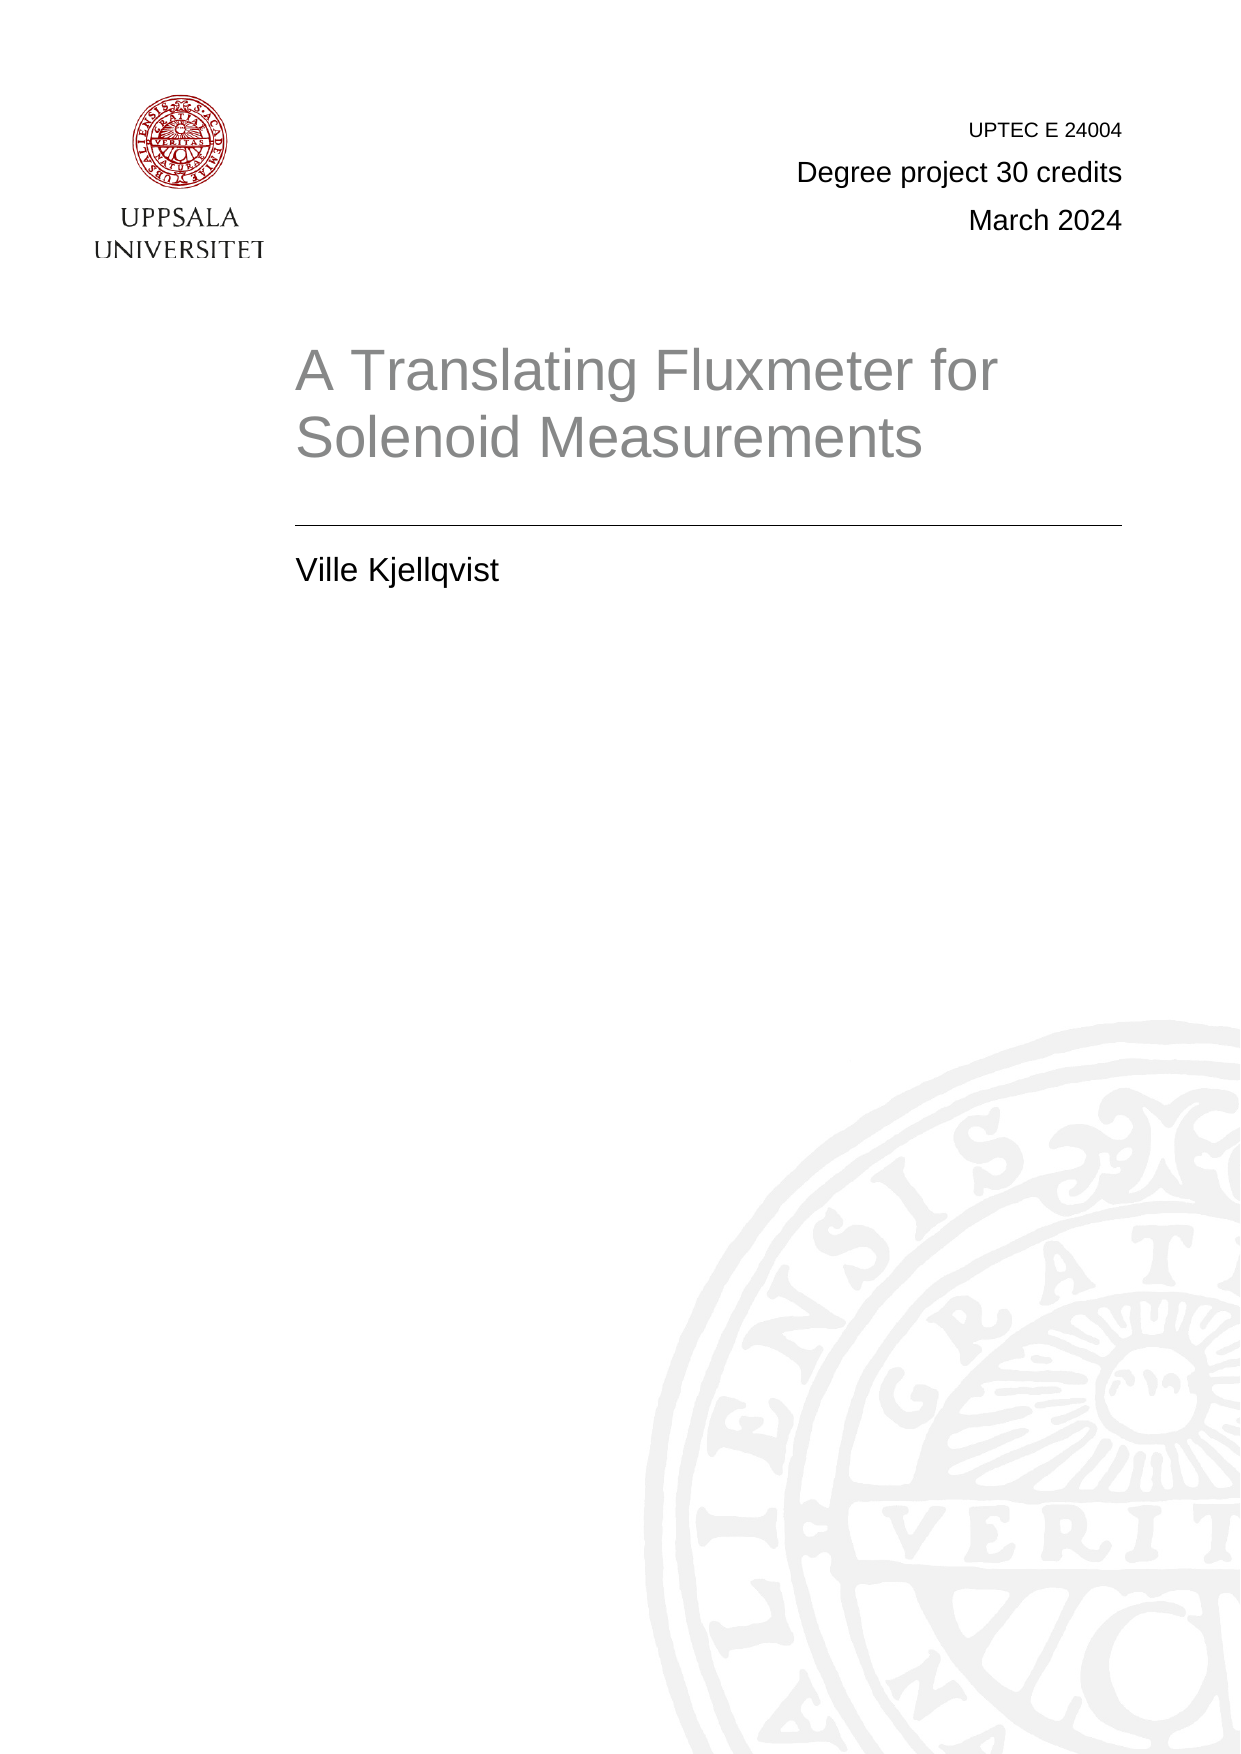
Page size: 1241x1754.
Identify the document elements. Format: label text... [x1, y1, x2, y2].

text March 2024 [148, 203, 1122, 237]
text UPTEC E 24004 [148, 117, 1122, 141]
picture [628, 1009, 1241, 1754]
text Ville Kjellqvist [295, 526, 1122, 589]
text Degree project 30 credits [148, 154, 1122, 188]
subtitle A Translating Fluxmeter for Solenoid Measurements [295, 335, 1122, 469]
